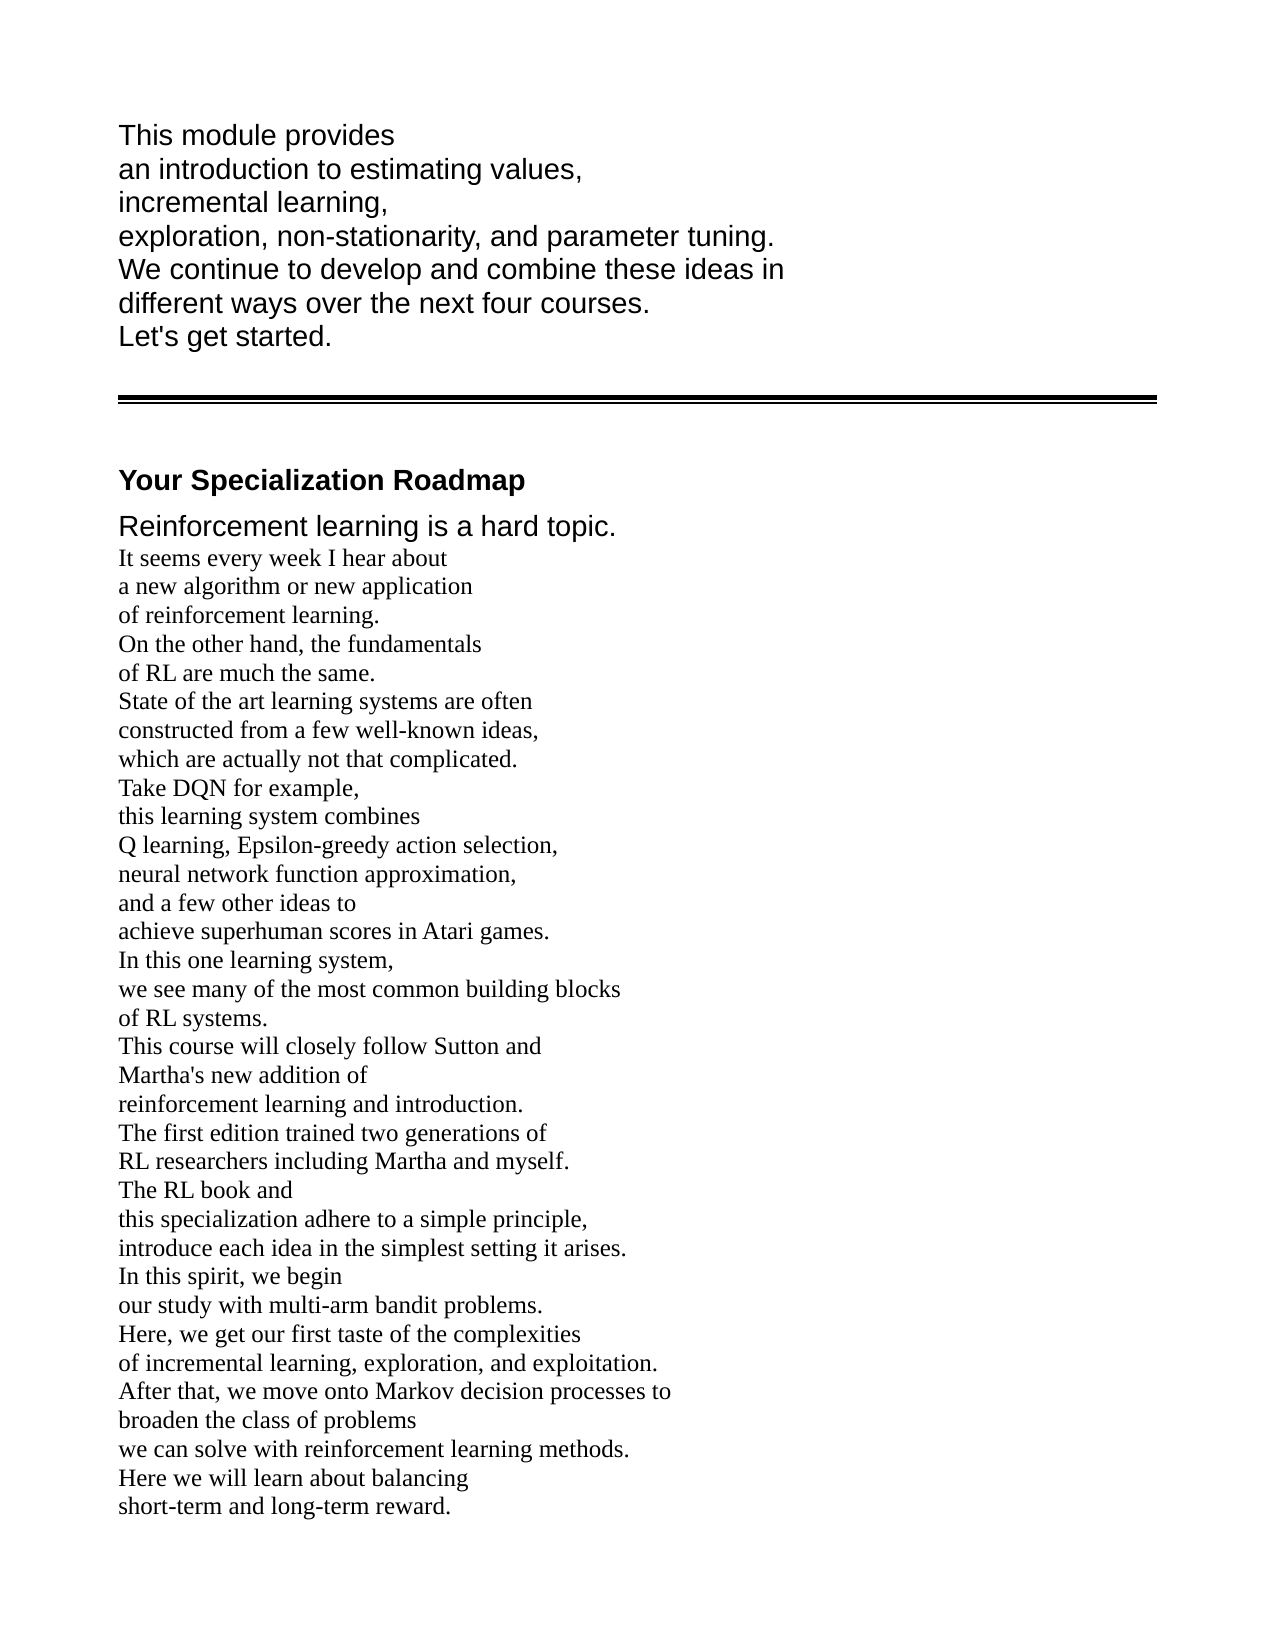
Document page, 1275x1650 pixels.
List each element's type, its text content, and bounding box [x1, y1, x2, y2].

text This course will closely follow Sutton and [118, 1031, 1157, 1060]
text different ways over the next four courses. [118, 286, 1157, 319]
text of RL are much the same. [118, 658, 1157, 686]
text Let's get started. [118, 319, 1157, 353]
subtitle Your Specialization Roadmap [118, 463, 1157, 497]
text introduce each idea in the simplest setting it arises. [118, 1233, 1157, 1261]
text short-term and long-term reward. [118, 1491, 1157, 1520]
text This module provides [118, 118, 1157, 152]
text Here we will learn about balancing [118, 1463, 1157, 1491]
text Martha's new addition of [118, 1060, 1157, 1089]
text In this one learning system, [118, 945, 1157, 974]
text Here, we get our first taste of the complexities [118, 1319, 1157, 1348]
text our study with multi-arm bandit problems. [118, 1290, 1157, 1319]
text an introduction to estimating values, [118, 152, 1157, 185]
text Reinforcement learning is a hard topic. [118, 509, 1157, 543]
text After that, we move onto Markov decision processes to [118, 1376, 1157, 1405]
text Q learning, Epsilon-greedy action selection, [118, 830, 1157, 859]
text broaden the class of problems [118, 1405, 1157, 1434]
text which are actually not that complicated. [118, 744, 1157, 773]
text reinforcement learning and introduction. [118, 1089, 1157, 1118]
text we can solve with reinforcement learning methods. [118, 1434, 1157, 1463]
text this specialization adhere to a simple principle, [118, 1204, 1157, 1233]
text exploration, non-stationarity, and parameter tuning. [118, 219, 1157, 252]
text of RL systems. [118, 1003, 1157, 1031]
text achieve superhuman scores in Atari games. [118, 916, 1157, 945]
text It seems every week I hear about [118, 543, 1157, 571]
text RL researchers including Martha and myself. [118, 1146, 1157, 1175]
text State of the art learning systems are often [118, 686, 1157, 715]
text constructed from a few well-known ideas, [118, 715, 1157, 744]
text The first edition trained two generations of [118, 1118, 1157, 1146]
text a new algorithm or new application [118, 571, 1157, 600]
text we see many of the most common building blocks [118, 974, 1157, 1003]
text We continue to develop and combine these ideas in [118, 252, 1157, 286]
text of reinforcement learning. [118, 600, 1157, 629]
text and a few other ideas to [118, 888, 1157, 916]
text The RL book and [118, 1175, 1157, 1204]
text neural network function approximation, [118, 859, 1157, 888]
text incremental learning, [118, 185, 1157, 219]
text On the other hand, the fundamentals [118, 629, 1157, 658]
text of incremental learning, exploration, and exploitation. [118, 1348, 1157, 1376]
text In this spirit, we begin [118, 1261, 1157, 1290]
text this learning system combines [118, 801, 1157, 830]
text Take DQN for example, [118, 773, 1157, 801]
